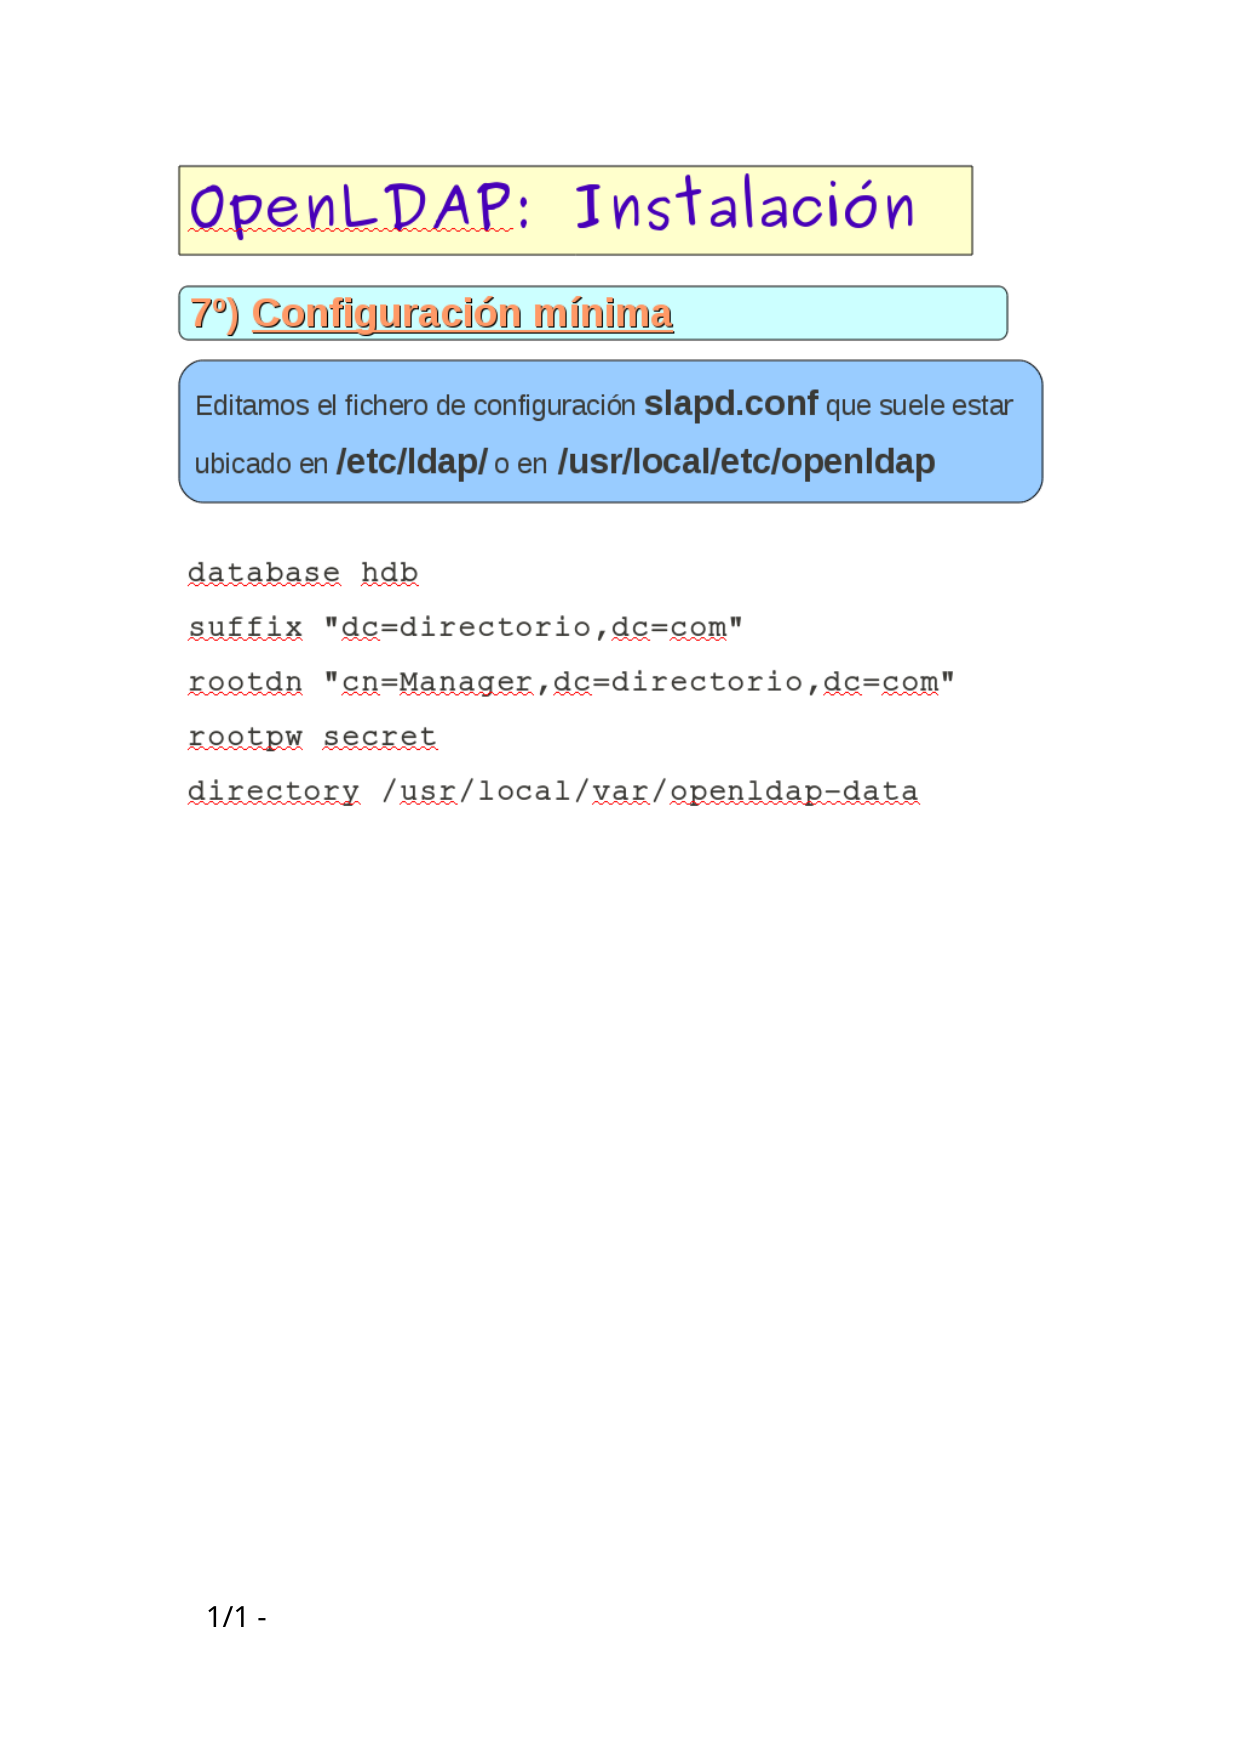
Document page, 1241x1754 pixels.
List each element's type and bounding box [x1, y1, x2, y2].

picture [126, 131, 1114, 874]
